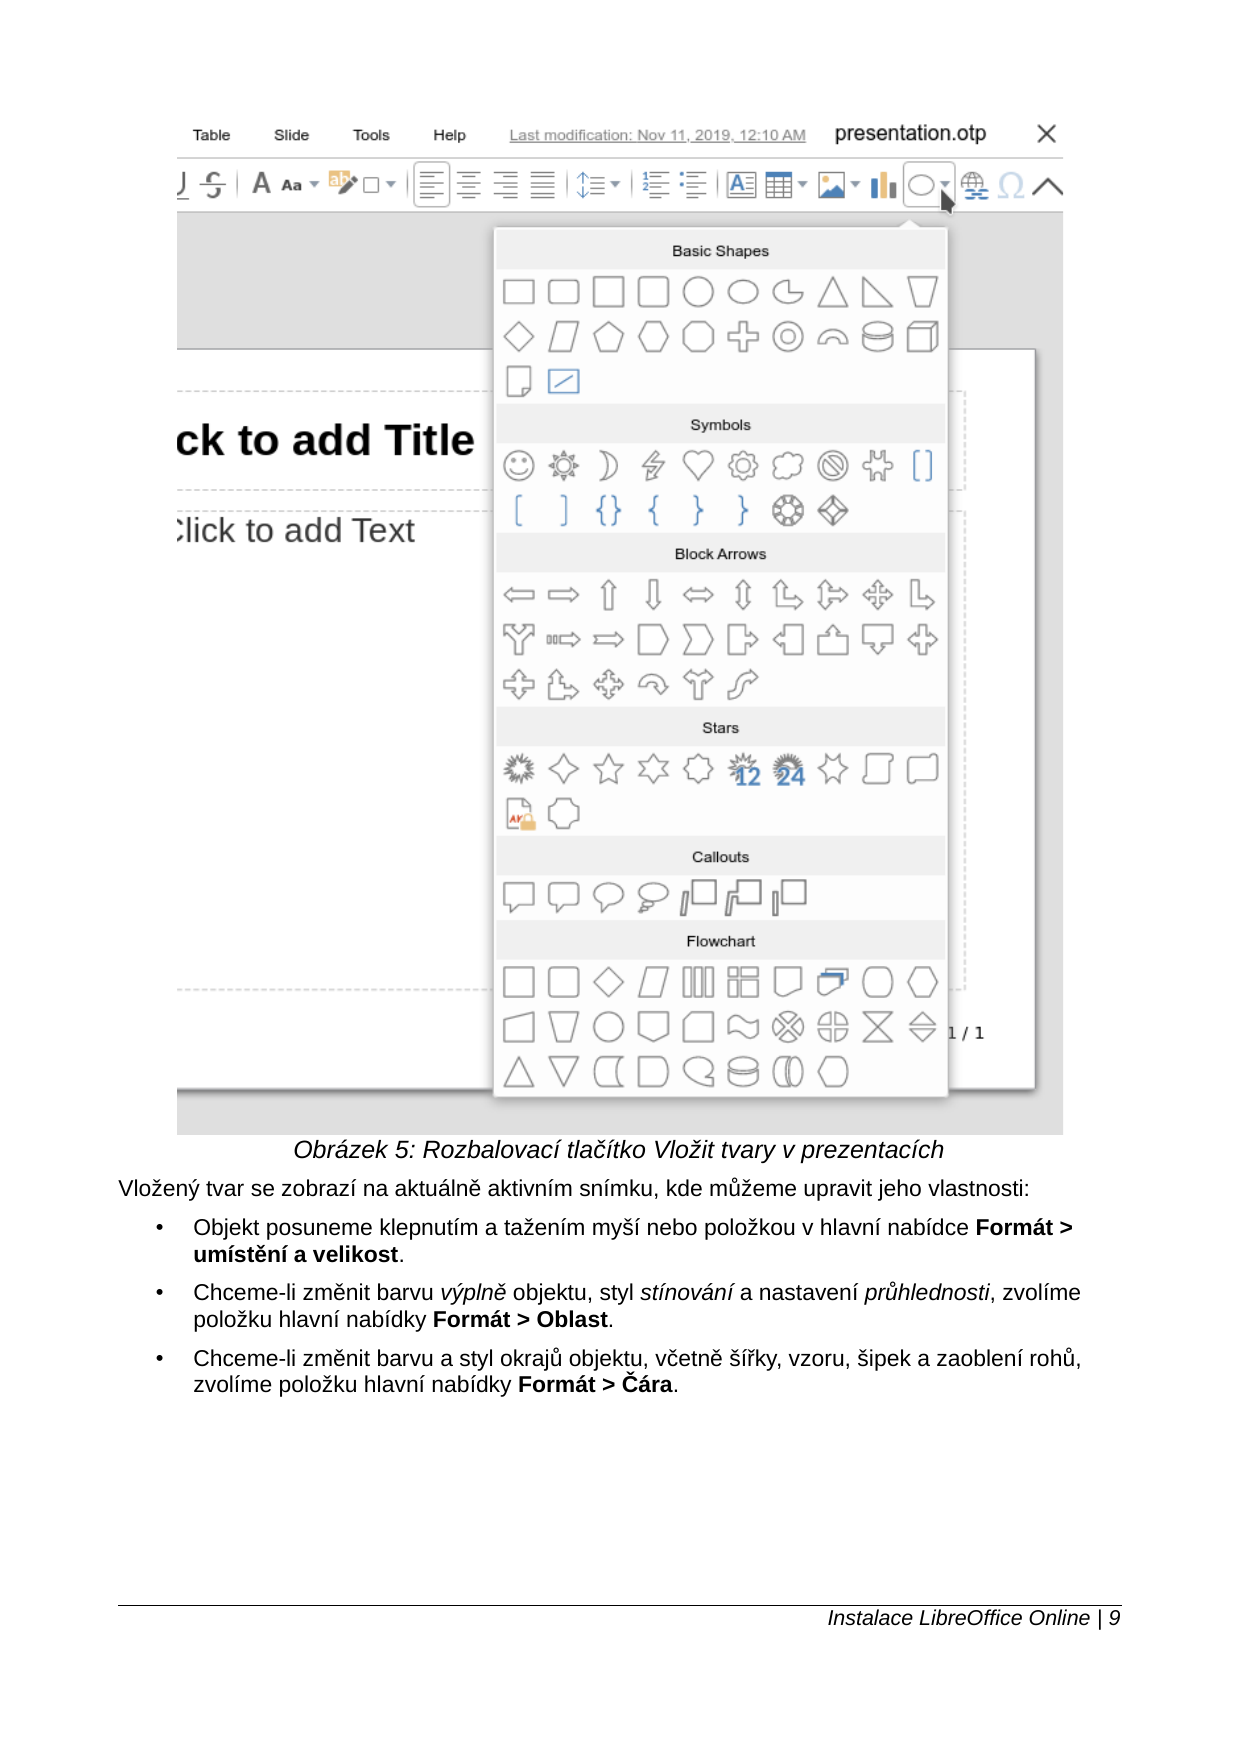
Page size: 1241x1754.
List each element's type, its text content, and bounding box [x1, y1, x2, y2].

list Chceme-li změnit barvu a styl okrajů objektu, včetně šířky, vzoru, šipek a zaoblení rohů, zvolíme položku hlavní nabídky Formát > Čára. [156, 1344, 1122, 1397]
list Objekt posuneme klepnutím a tažením myší nebo položkou v hlavní nabídce Formát > umístění a velikost. [156, 1214, 1122, 1267]
list Chceme-li změnit barvu výplně objektu, styl stínování a nastavení průhlednosti, zvolíme položku hlavní nabídky Formát > Oblast. [156, 1279, 1122, 1332]
text Vložený tvar se zobrazí na aktuálně aktivním snímku, kde můžeme upravit jeho vlastnosti: [118, 1175, 1122, 1202]
text Obrázek 5: Rozbalovací tlačítko Vložit tvary v prezentacích [168, 118, 1072, 1163]
picture [177, 118, 1064, 1135]
